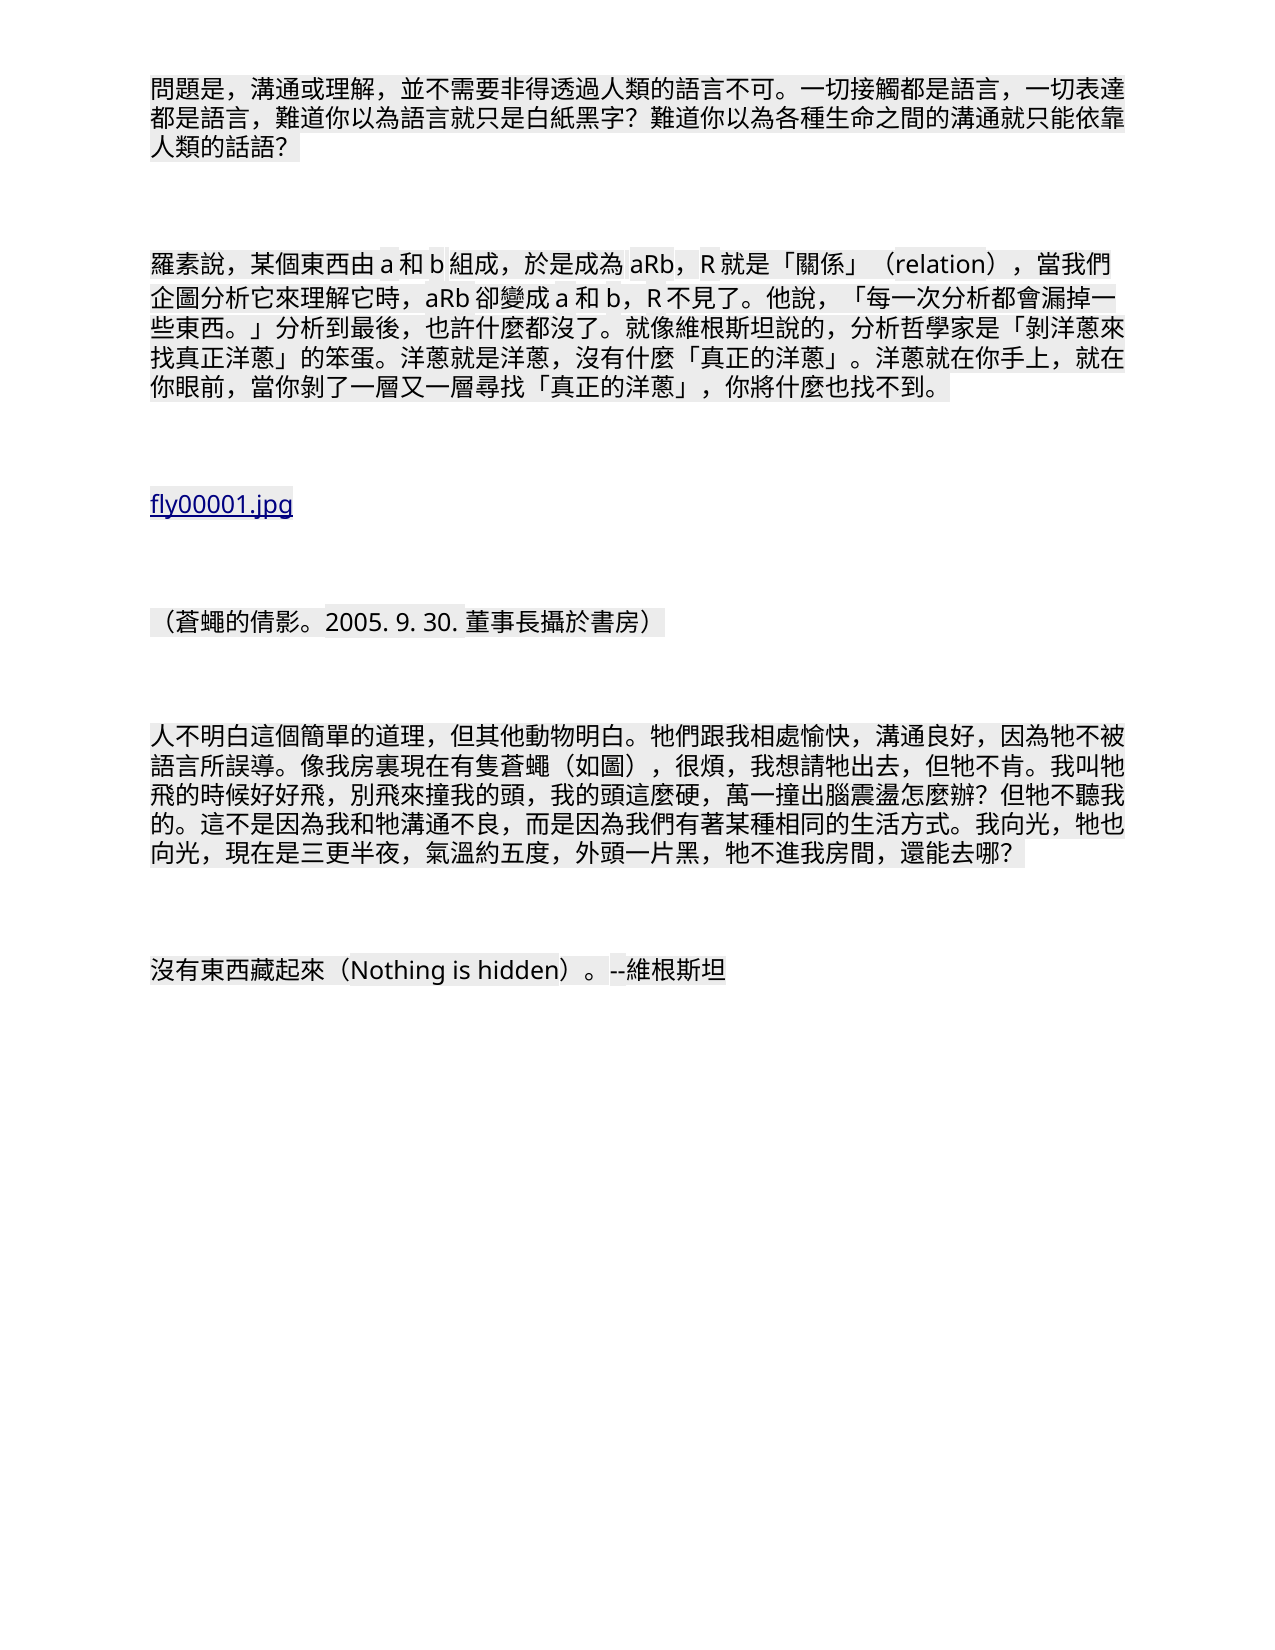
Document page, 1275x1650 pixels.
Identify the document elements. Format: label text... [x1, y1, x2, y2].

text 人不明白這個簡單的道理，但其他動物明白。牠們跟我相處愉快，溝通良好，因為牠不被語言所誤導。像我房裏現在有隻蒼蠅（如圖），很煩，我想請牠出去，但牠不肯。我叫牠飛的時候好好飛，別飛來撞我的頭，我的頭這麼硬，萬一撞出腦震盪怎麼辦？但牠不聽我的。這不是因為我和牠溝通不良，而是因為我們有著某種相同的生活方式。我向光，牠也向光，現在是三更半夜，氣溫約五度，外頭一片黑，牠不進我房間，還能去哪？ [150, 722, 1125, 868]
text 問題是，溝通或理解，並不需要非得透過人類的語言不可。一切接觸都是語言，一切表達都是語言，難道你以為語言就只是白紙黑字？難道你以為各種生命之間的溝通就只能依靠人類的話語？ [150, 75, 1125, 162]
text 沒有東西藏起來（Nothing is hidden）。--維根斯坦 [150, 952, 1125, 986]
text fly00001.jpg [150, 486, 1125, 520]
text 羅素說，某個東西由a和b組成，於是成為aRb，R就是「關係」（relation），當我們企圖分析它來理解它時，aRb卻變成a 和b，R不見了。他說，「每一次分析都會漏掉一些東西。」分析到最後，也許什麼都沒了。就像維根斯坦說的，分析哲學家是「剝洋蔥來找真正洋蔥」的笨蛋。洋蔥就是洋蔥，沒有什麼「真正的洋蔥」。洋蔥就在你手上，就在你眼前，當你剝了一層又一層尋找「真正的洋蔥」，你將什麼也找不到。 [150, 247, 1125, 402]
text （蒼蠅的倩影。2005. 9. 30. 董事長攝於書房） [150, 604, 1125, 638]
